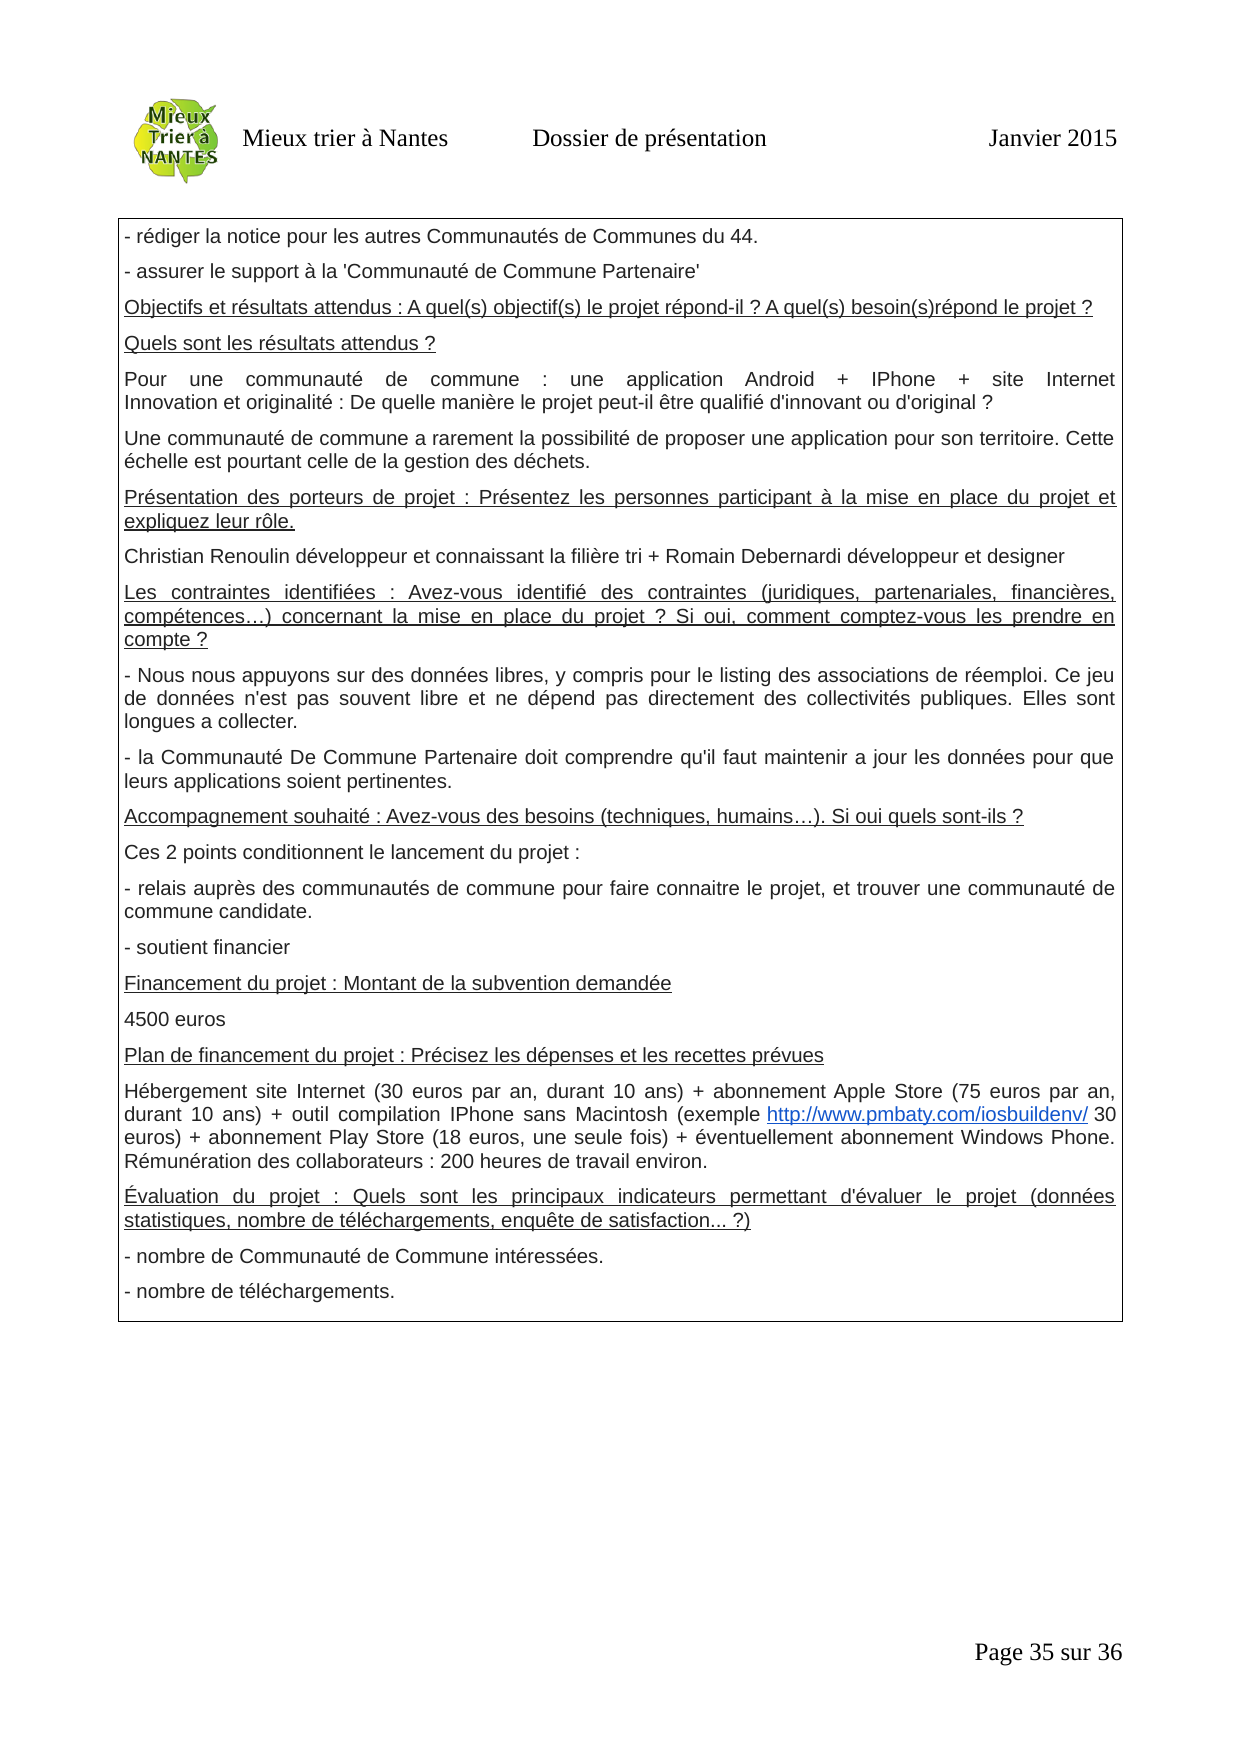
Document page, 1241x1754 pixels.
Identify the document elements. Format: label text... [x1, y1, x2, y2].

table_cell - rédiger la notice pour les autres Communautés de Communes du 44. - assurer le support à la 'Communauté de Commune Partenaire' Objectifs et résultats attendus : A quel(s) objectif(s) le projet répond-il ? A quel(s) besoin(s)répond le projet ? Quels sont les résultats attendus ? Pour une communauté de commune : une application Android + IPhone + site Internet Innovation et originalité : De quelle manière le projet peut-il être qualifié d'innovant ou d'original ? Une communauté de commune a rarement la possibilité de proposer une application pour son territoire. Cette échelle est pourtant celle de la gestion des déchets. Présentation des porteurs de projet : Présentez les personnes participant à la mise en place du projet et expliquez leur rôle. Christian Renoulin développeur et connaissant la filière tri + Romain Debernardi développeur et designer Les contraintes identifiées : Avez-vous identifié des contraintes (juridiques, partenariales, financières, compétences…) concernant la mise en place du projet ? Si oui, comment comptez-vous les prendre en compte ? - Nous nous appuyons sur des données libres, y compris pour le listing des associations de réemploi. Ce jeu de données n'est pas souvent libre et ne dépend pas directement des collectivités publiques. Elles sont longues a collecter. - la Communauté De Commune Partenaire doit comprendre qu'il faut maintenir a jour les données pour que leurs applications soient pertinentes. Accompagnement souhaité : Avez-vous des besoins (techniques, humains…). Si oui quels sont-ils ? Ces 2 points conditionnent le lancement du projet : - relais auprès des communautés de commune pour faire connaitre le projet, et trouver une communauté de commune candidate. - soutient financier Financement du projet : Montant de la subvention demandée 4500 euros Plan de financement du projet : Précisez les dépenses et les recettes prévues Hébergement site Internet (30 euros par an, durant 10 ans) + abonnement Apple Store (75 euros par an, durant 10 ans) + outil compilation IPhone sans Macintosh (exemple http://www.pmbaty.com/iosbuildenv/ 30 euros) + abonnement Play Store (18 euros, une seule fois) + éventuellement abonnement Windows Phone. Rémunération des collaborateurs : 200 heures de travail environ. Évaluation du projet : Quels sont les principaux indicateurs permettant d'évaluer le projet (données statistiques, nombre de téléchargements, enquête de satisfaction... ?) - nombre de Communauté de Commune intéressées. - nombre de téléchargements. [119, 219, 1122, 1321]
picture [131, 95, 221, 185]
